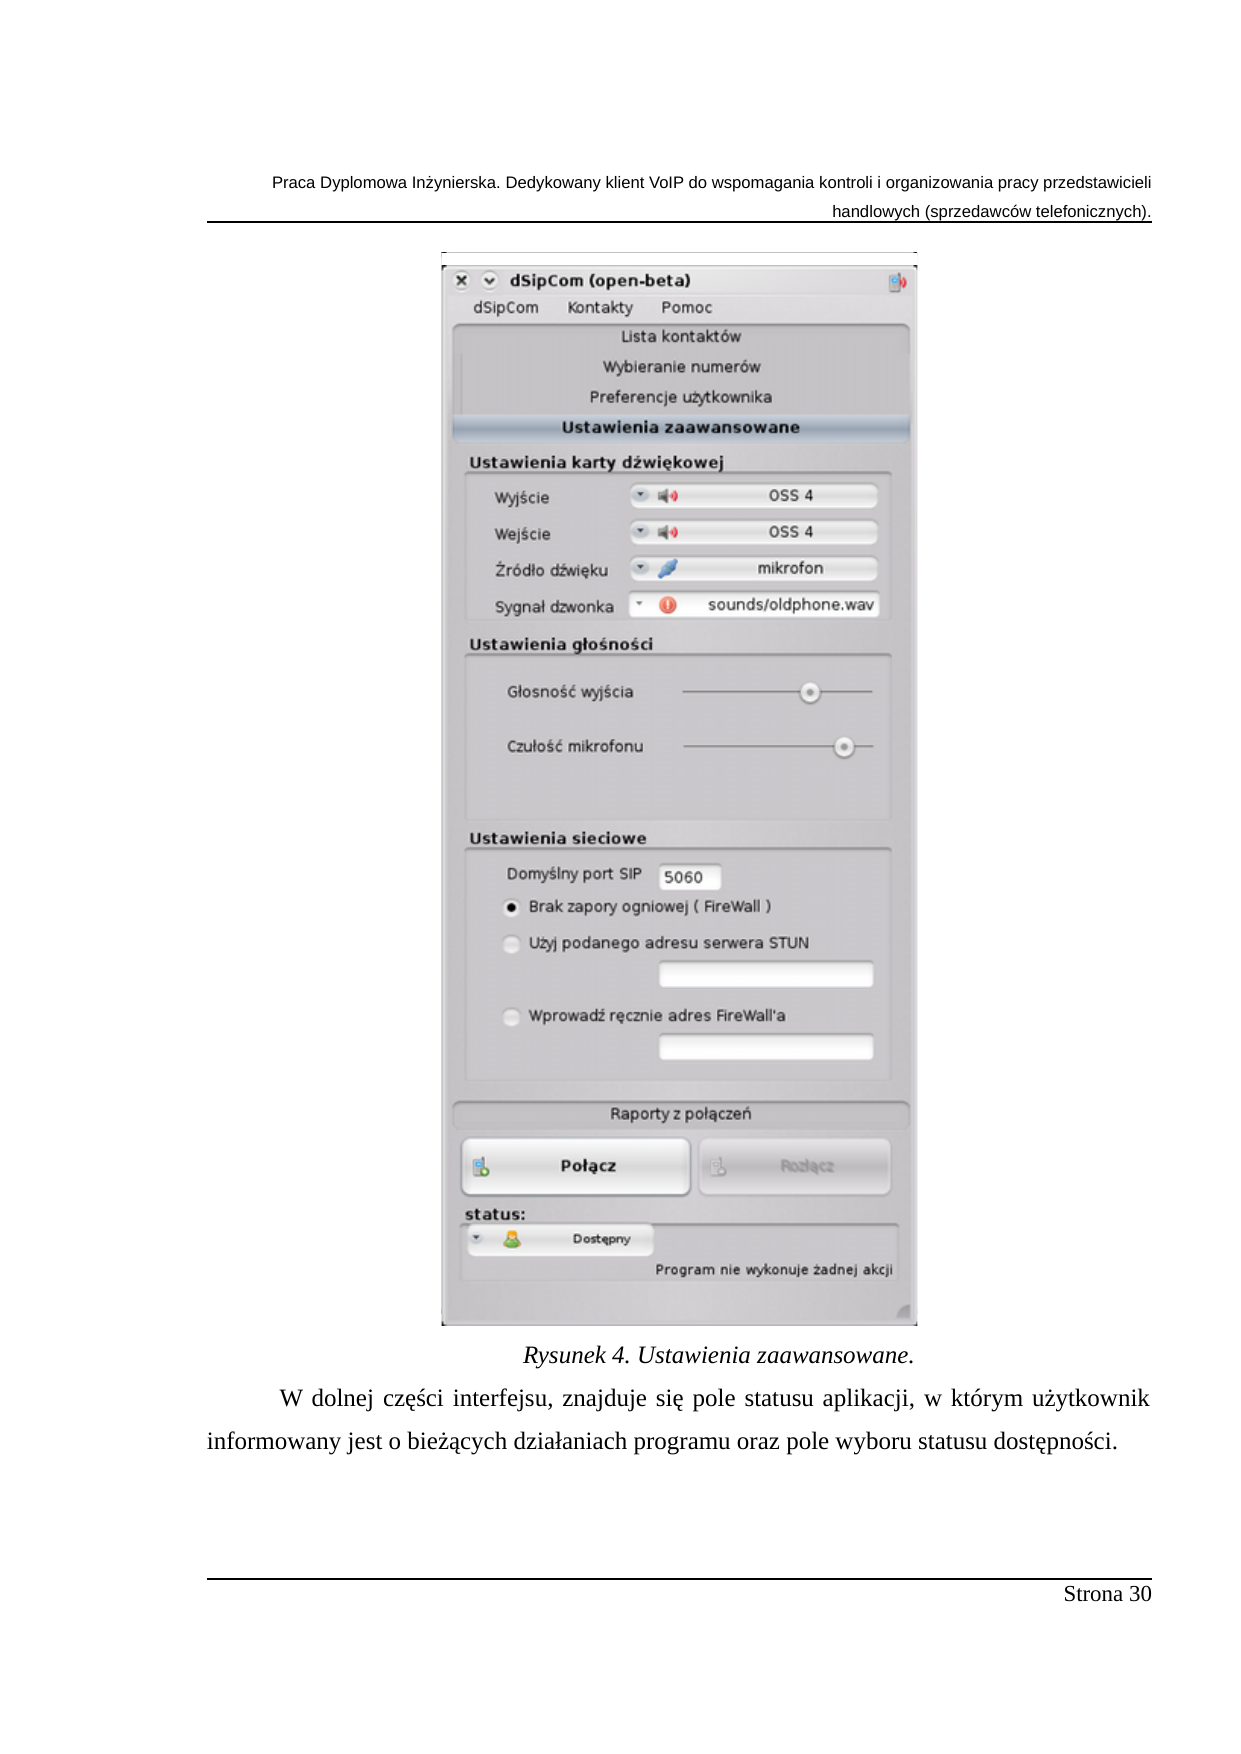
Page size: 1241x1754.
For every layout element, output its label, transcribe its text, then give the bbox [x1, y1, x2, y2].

text W dolnej części interfejsu, znajduje się pole statusu aplikacji, w którym użytkownik informowany jest o bieżących działaniach programu oraz pole wyboru statusu dostępności. [207, 253, 1152, 1455]
picture [441, 252, 918, 1326]
text Rysunek 4. Ustawienia zaawansowane. [441, 1326, 917, 1369]
